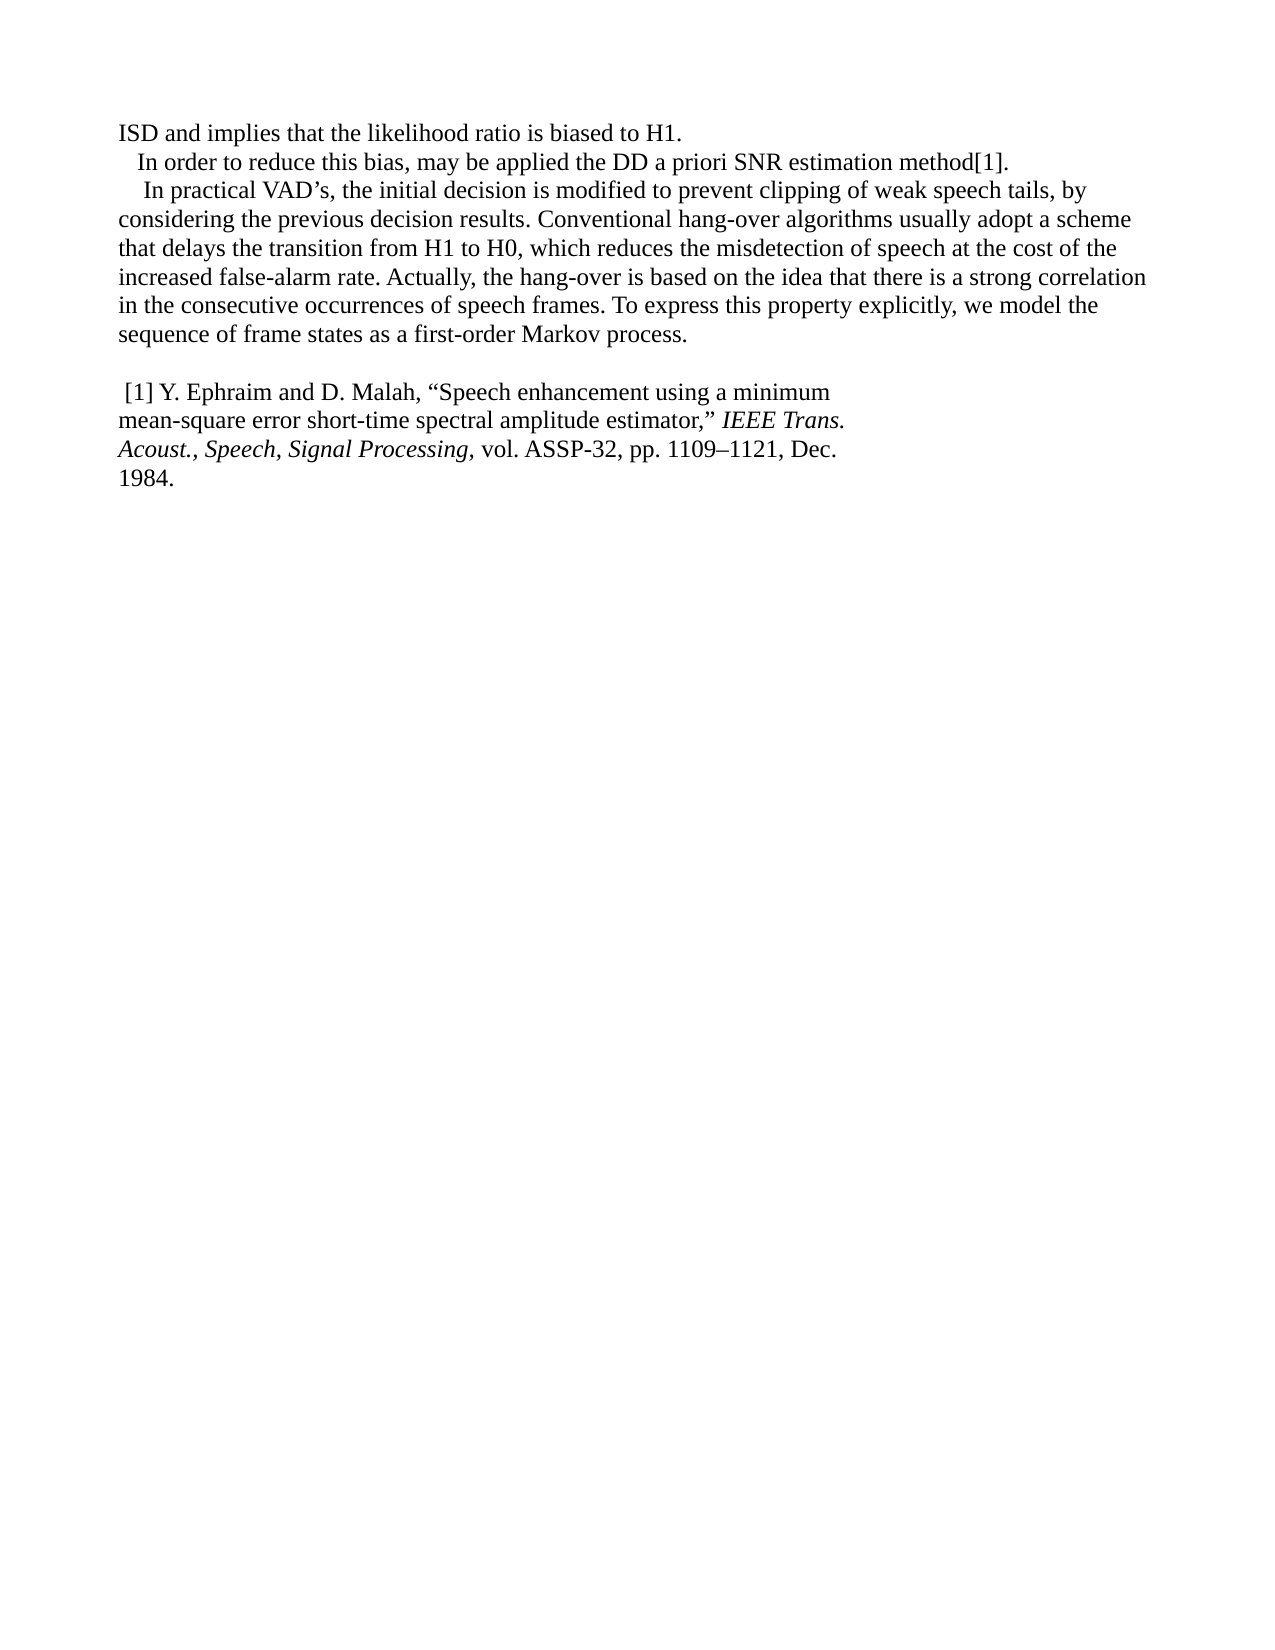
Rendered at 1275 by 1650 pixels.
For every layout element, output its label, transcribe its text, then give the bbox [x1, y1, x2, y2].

text increased false-alarm rate. Actually, the hang-over is based on the idea that there is a strong correlation in the consecutive occurrences of speech frames. To express this property explicitly, we model the [118, 262, 1169, 319]
text ISD and implies that the likelihood ratio is biased to H1. [118, 118, 1169, 147]
text Acoust., Speech, Signal Processing, vol. ASSP-32, pp. 1109–1121, Dec. [118, 434, 1169, 463]
text mean-square error short-time spectral amplitude estimator,” IEEE Trans. [118, 406, 1169, 434]
text In order to reduce this bias, may be applied the DD a priori SNR estimation method[1]. [118, 147, 1169, 176]
text In practical VAD’s, the initial decision is modified to prevent clipping of weak speech tails, by considering the previous decision results. Conventional hang-over algorithms usually adopt a scheme that delays the transition from H1 to H0, which reduces the misdetection of speech at the cost of the [118, 176, 1169, 262]
text sequence of frame states as a first-order Markov process. [118, 319, 1169, 348]
text [1] Y. Ephraim and D. Malah, “Speech enhancement using a minimum [118, 377, 1169, 406]
text 1984. [118, 463, 1169, 492]
